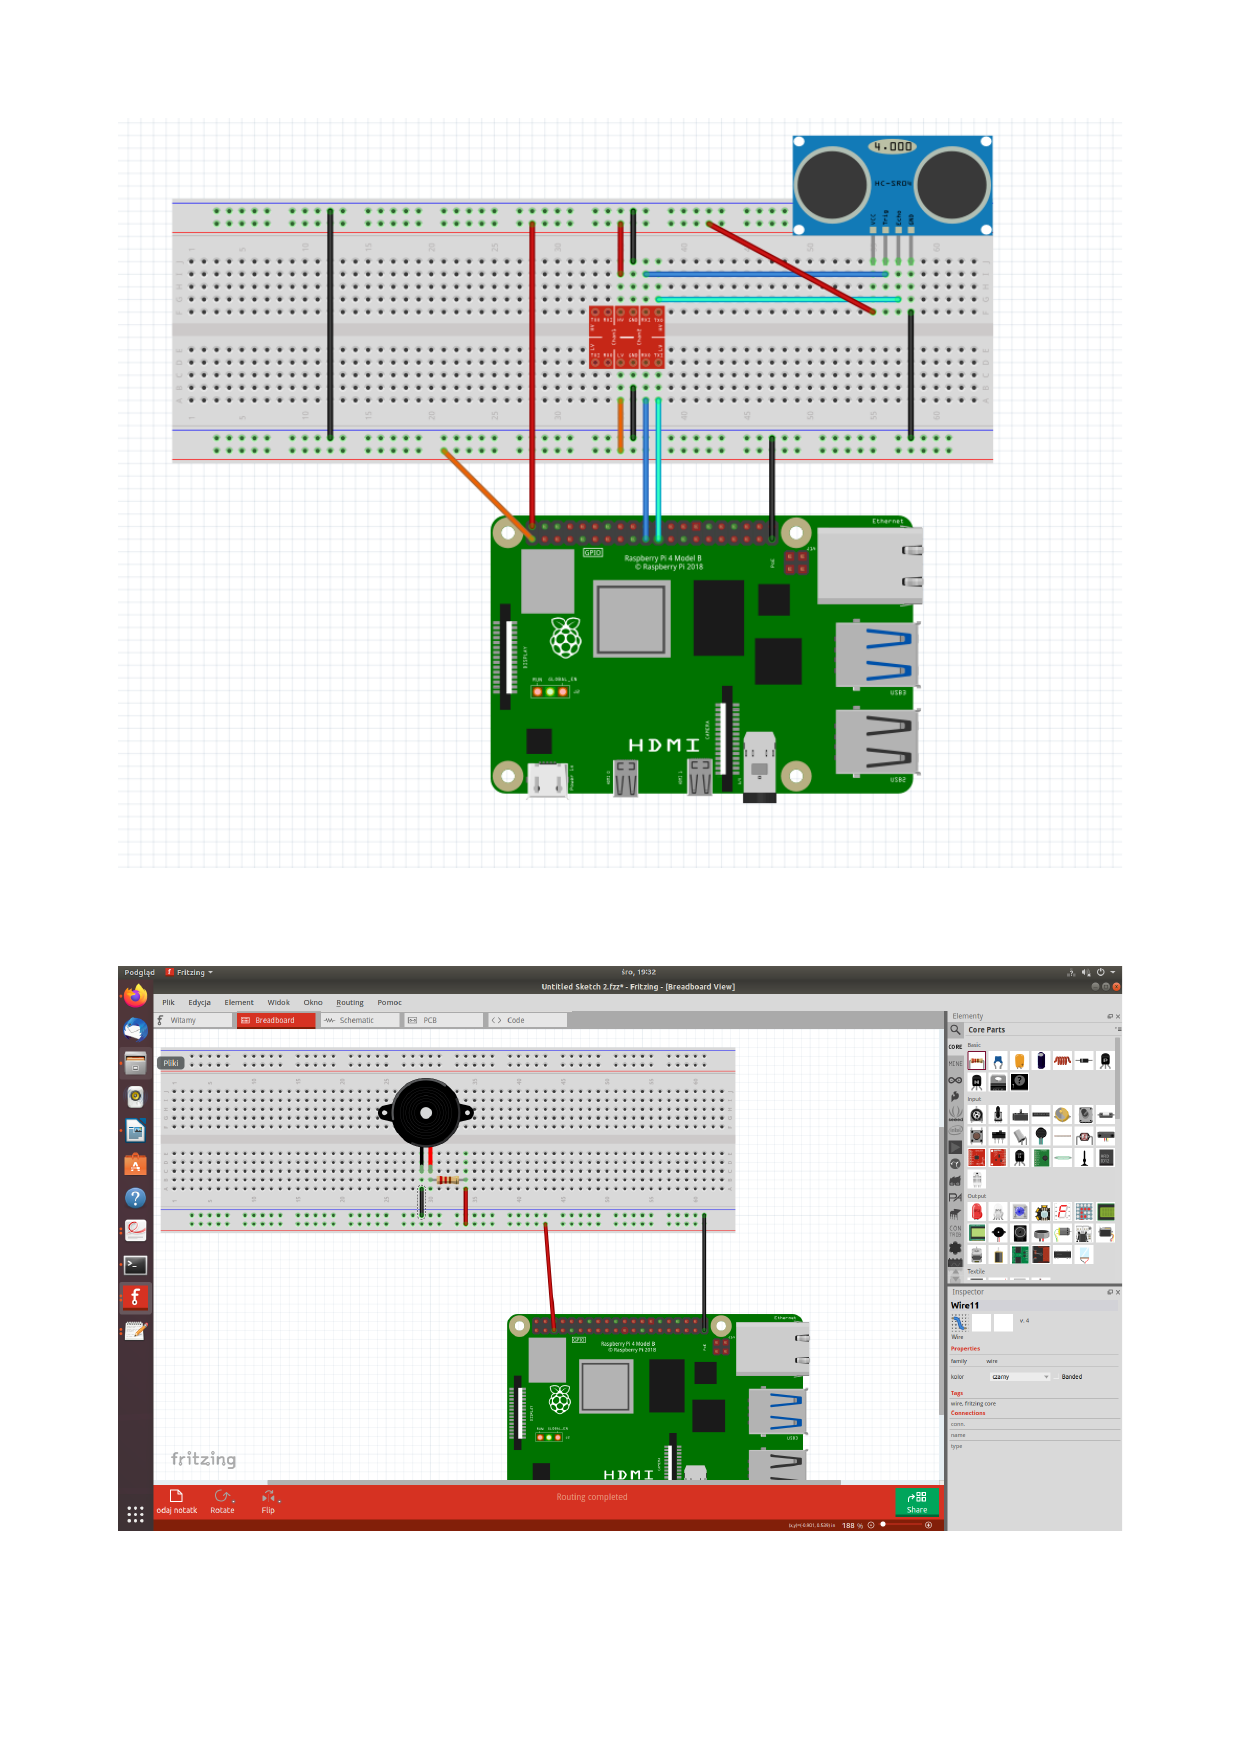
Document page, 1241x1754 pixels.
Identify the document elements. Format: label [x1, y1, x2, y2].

picture [118, 966, 1123, 1531]
picture [118, 118, 1123, 868]
